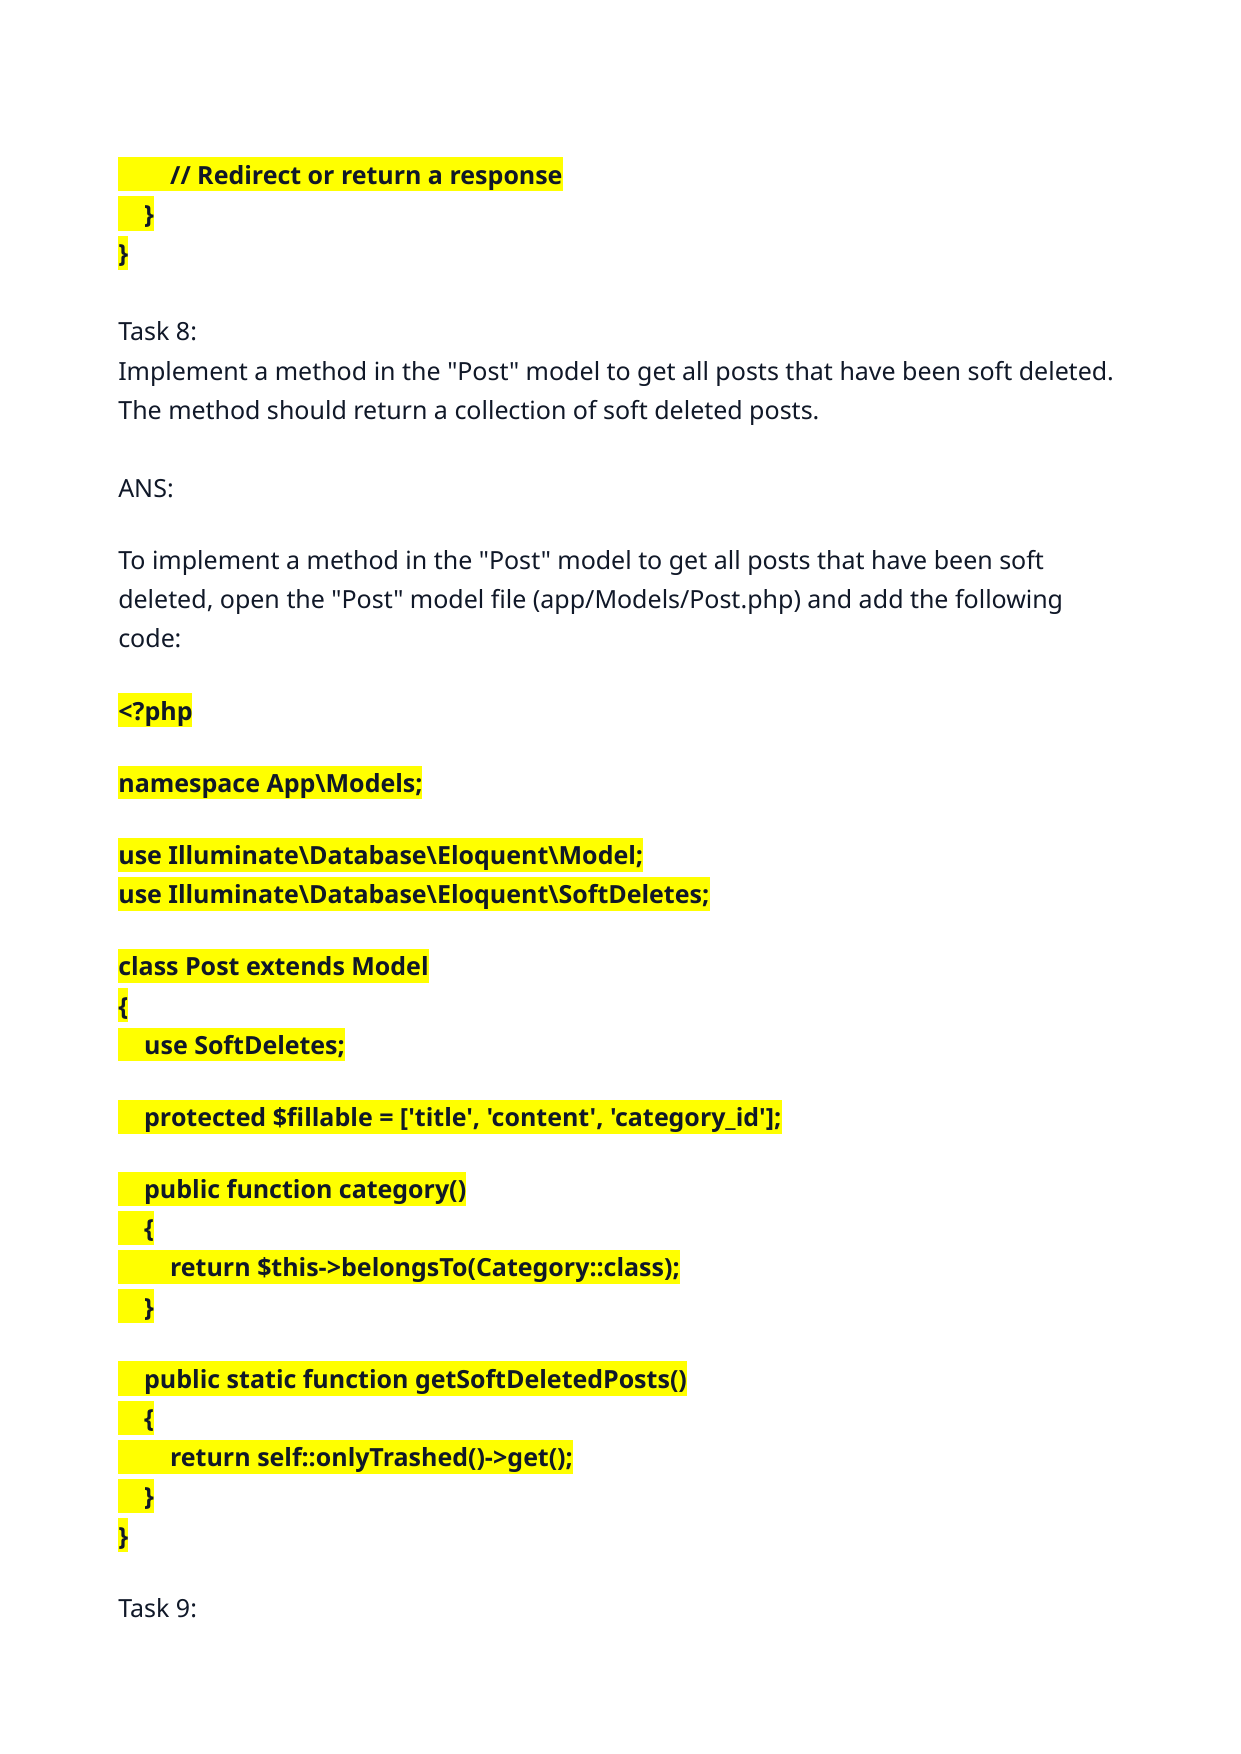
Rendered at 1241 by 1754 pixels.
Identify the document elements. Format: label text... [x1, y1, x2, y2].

text class Post extends Model [118, 949, 1122, 983]
text { [118, 988, 1122, 1022]
text // Redirect or return a response [118, 157, 1122, 191]
text return $this->belongsTo(Category::class); [118, 1250, 1122, 1284]
text } [118, 236, 1122, 270]
text To implement a method in the "Post" model to get all posts that have been soft deleted, open the "Post" model file (app/Models/Post.php) and add the following code: [118, 543, 1122, 655]
text return self::onlyTrashed()->get(); [118, 1440, 1122, 1474]
text <?php [118, 693, 1122, 727]
text public static function getSoftDeletedPosts() [118, 1361, 1122, 1396]
text ANS: [118, 471, 1122, 505]
text use Illuminate\Database\Eloquent\Model; [118, 838, 1122, 872]
text } [118, 1479, 1122, 1513]
text } [118, 196, 1122, 231]
text protected $fillable = ['title', 'content', 'category_id']; [118, 1099, 1122, 1134]
text public function category() [118, 1172, 1122, 1206]
text namespace App\Models; [118, 766, 1122, 799]
text } [118, 1289, 1122, 1323]
text { [118, 1211, 1122, 1245]
text use SoftDeletes; [118, 1027, 1122, 1061]
text } [118, 1518, 1122, 1552]
text { [118, 1401, 1122, 1435]
text Task 8: [118, 314, 1122, 348]
text Implement a method in the "Post" model to get all posts that have been soft deleted. The method should return a collection of soft deleted posts. [118, 353, 1122, 426]
text Task 9: [118, 1590, 1122, 1624]
text use Illuminate\Database\Eloquent\SoftDeletes; [118, 877, 1122, 911]
